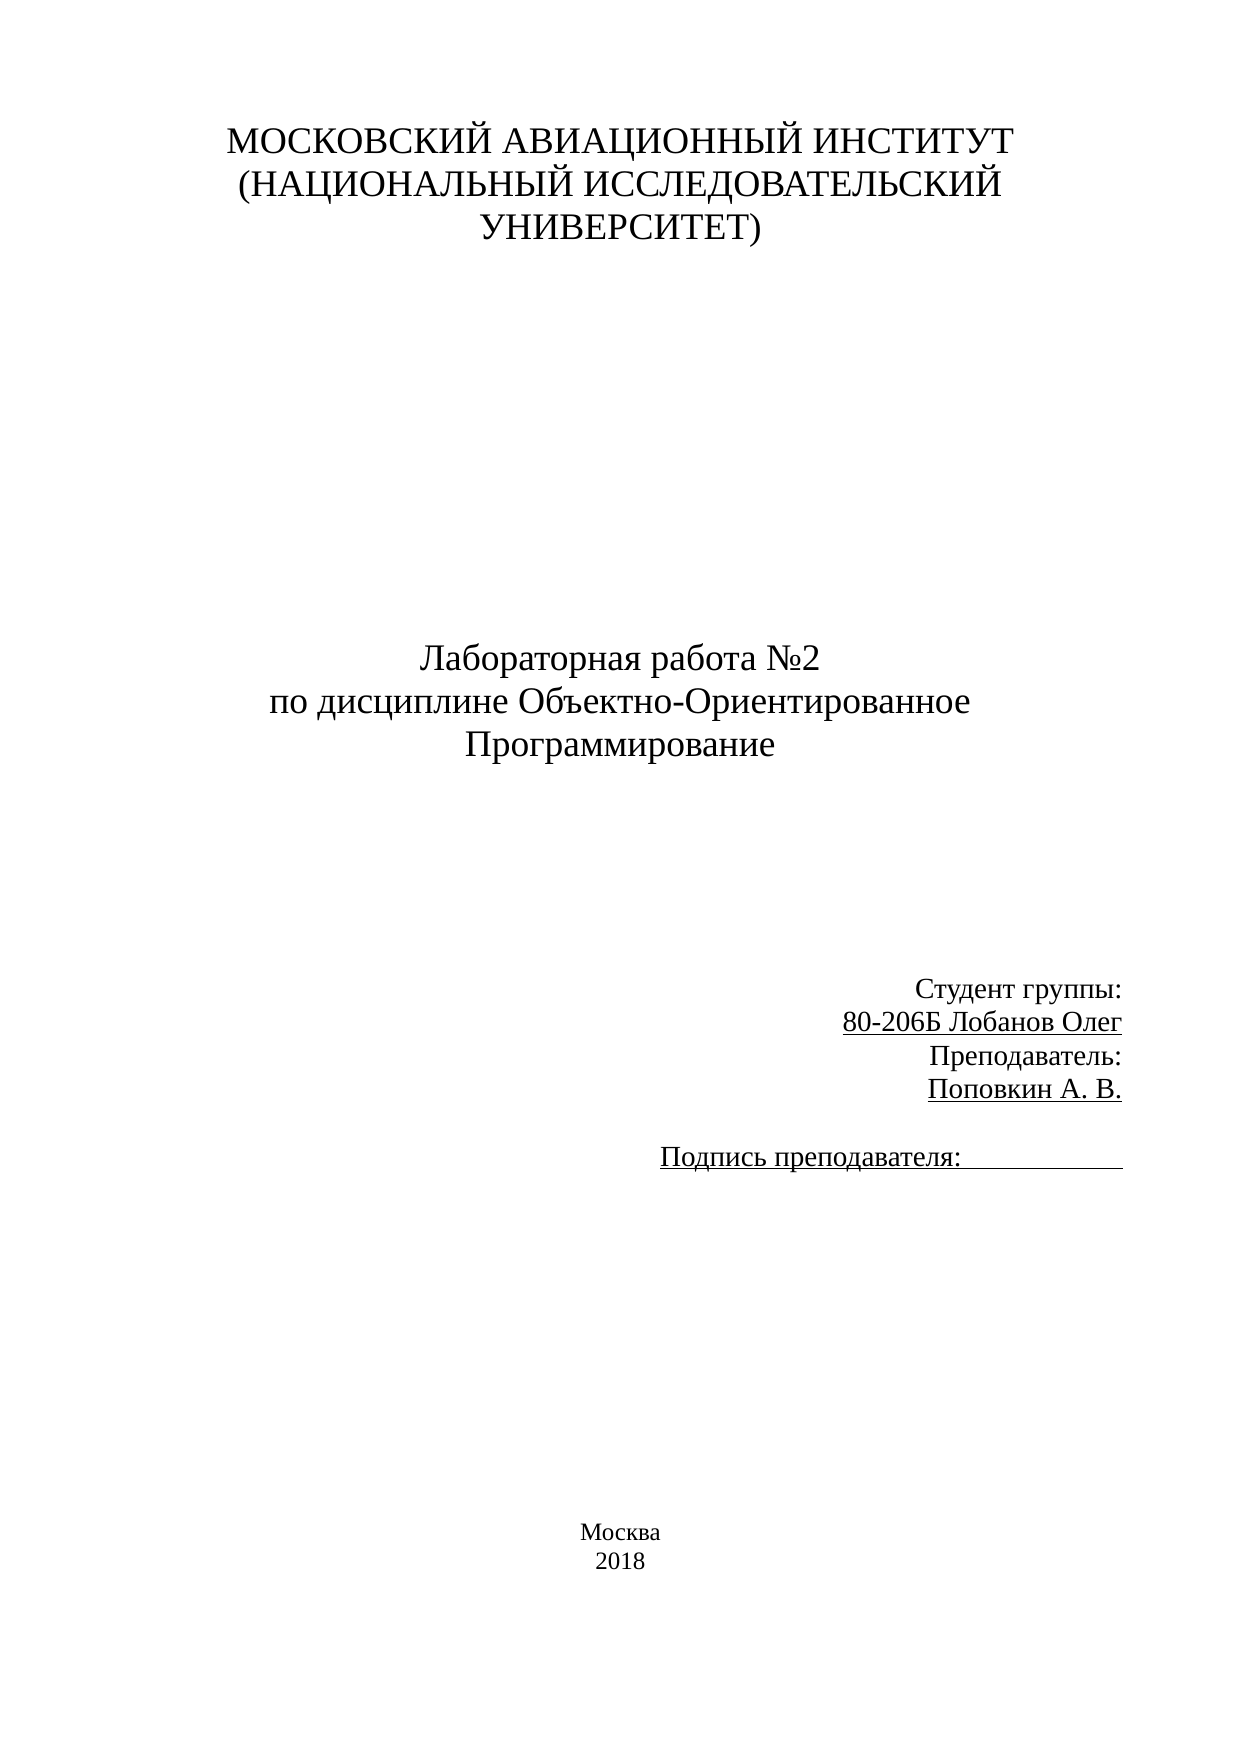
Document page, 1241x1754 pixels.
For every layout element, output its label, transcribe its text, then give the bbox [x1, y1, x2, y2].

text Преподаватель: [118, 1038, 1122, 1072]
text Москва [118, 1517, 1122, 1546]
text 80-206Б Лобанов Олег [118, 1004, 1122, 1038]
text по дисциплине Объектно-Ориентированное Программирование [118, 679, 1122, 765]
text Подпись преподавателя: [118, 1139, 1122, 1172]
text МОСКОВСКИЙ АВИАЦИОННЫЙ ИНСТИТУТ [118, 118, 1122, 161]
text 2018 [118, 1546, 1122, 1575]
text Студент группы: [118, 971, 1122, 1004]
text Поповкин А. В. [118, 1072, 1122, 1105]
text (НАЦИОНАЛЬНЫЙ ИССЛЕДОВАТЕЛЬСКИЙ УНИВЕРСИТЕТ) [118, 161, 1122, 247]
text Лабораторная работа №2 [118, 636, 1122, 679]
